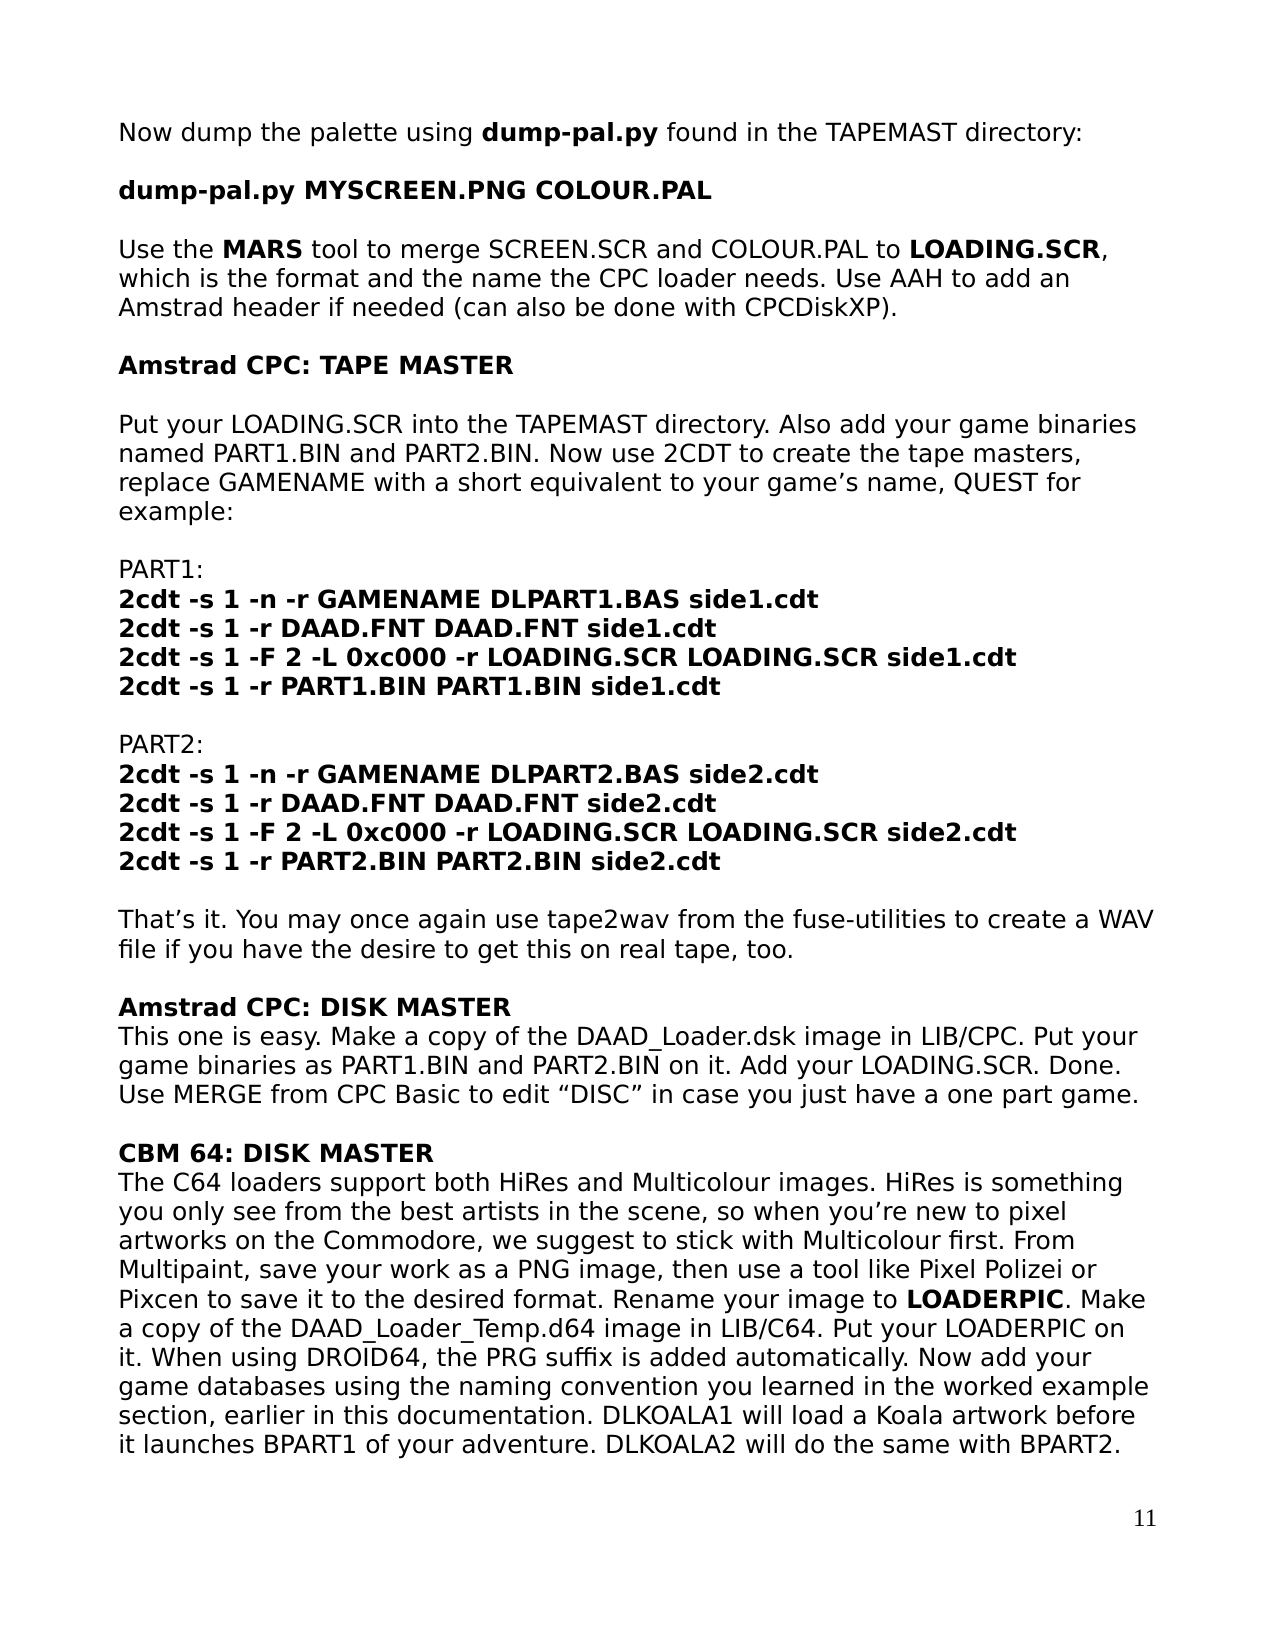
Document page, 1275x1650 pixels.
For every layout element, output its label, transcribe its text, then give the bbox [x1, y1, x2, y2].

text 2cdt -s 1 -r PART1.BIN PART1.BIN side1.cdt [118, 672, 1157, 701]
text dump-pal.py MYSCREEN.PNG COLOUR.PAL [118, 176, 1157, 206]
text 2cdt -s 1 -r DAAD.FNT DAAD.FNT side1.cdt [118, 614, 1157, 643]
text This one is easy. Make a copy of the DAAD_Loader.dsk image in LIB/CPC. Put your game binaries as PART1.BIN and PART2.BIN on it. Add your LOADING.SCR. Done. Use MERGE from CPC Basic to edit “DISC” in case you just have a one part game. [118, 1022, 1157, 1110]
text PART1: [118, 556, 1157, 585]
text Now dump the palette using dump-pal.py found in the TAPEMAST directory: [118, 118, 1157, 147]
text 2cdt -s 1 -r DAAD.FNT DAAD.FNT side2.cdt [118, 789, 1157, 818]
text Put your LOADING.SCR into the TAPEMAST directory. Also add your game binaries named PART1.BIN and PART2.BIN. Now use 2CDT to create the tape masters, replace GAMENAME with a short equivalent to your game’s name, QUEST for example: [118, 410, 1157, 526]
text 2cdt -s 1 -n -r GAMENAME DLPART1.BAS side1.cdt [118, 585, 1157, 614]
text PART2: [118, 731, 1157, 760]
text Amstrad CPC: TAPE MASTER [118, 351, 1157, 381]
text 2cdt -s 1 -n -r GAMENAME DLPART2.BAS side2.cdt [118, 760, 1157, 789]
text The C64 loaders support both HiRes and Multicolour images. HiRes is something you only see from the best artists in the scene, so when you’re new to pixel artworks on the Commodore, we suggest to stick with Multicolour first. From Multipaint, save your work as a PNG image, then use a tool like Pixel Polizei or Pixcen to save it to the desired format. Rename your image to LOADERPIC. Make a copy of the DAAD_Loader_Temp.d64 image in LIB/C64. Put your LOADERPIC on it. When using DROID64, the PRG suffix is added automatically. Now add your game databases using the naming convention you learned in the worked example section, earlier in this documentation. DLKOALA1 will load a Koala artwork before it launches BPART1 of your adventure. DLKOALA2 will do the same with BPART2. [118, 1168, 1157, 1460]
text Use the MARS tool to merge SCREEN.SCR and COLOUR.PAL to LOADING.SCR, which is the format and the name the CPC loader needs. Use AAH to add an Amstrad header if needed (can also be done with CPCDiskXP). [118, 235, 1157, 322]
text That’s it. You may once again use tape2wav from the fuse-utilities to create a WAV file if you have the desire to get this on real tape, too. [118, 906, 1157, 964]
text 2cdt -s 1 -r PART2.BIN PART2.BIN side2.cdt [118, 847, 1157, 876]
text 2cdt -s 1 -F 2 -L 0xc000 -r LOADING.SCR LOADING.SCR side1.cdt [118, 643, 1157, 672]
text 2cdt -s 1 -F 2 -L 0xc000 -r LOADING.SCR LOADING.SCR side2.cdt [118, 818, 1157, 847]
text CBM 64: DISK MASTER [118, 1139, 1157, 1168]
text Amstrad CPC: DISK MASTER [118, 993, 1157, 1022]
